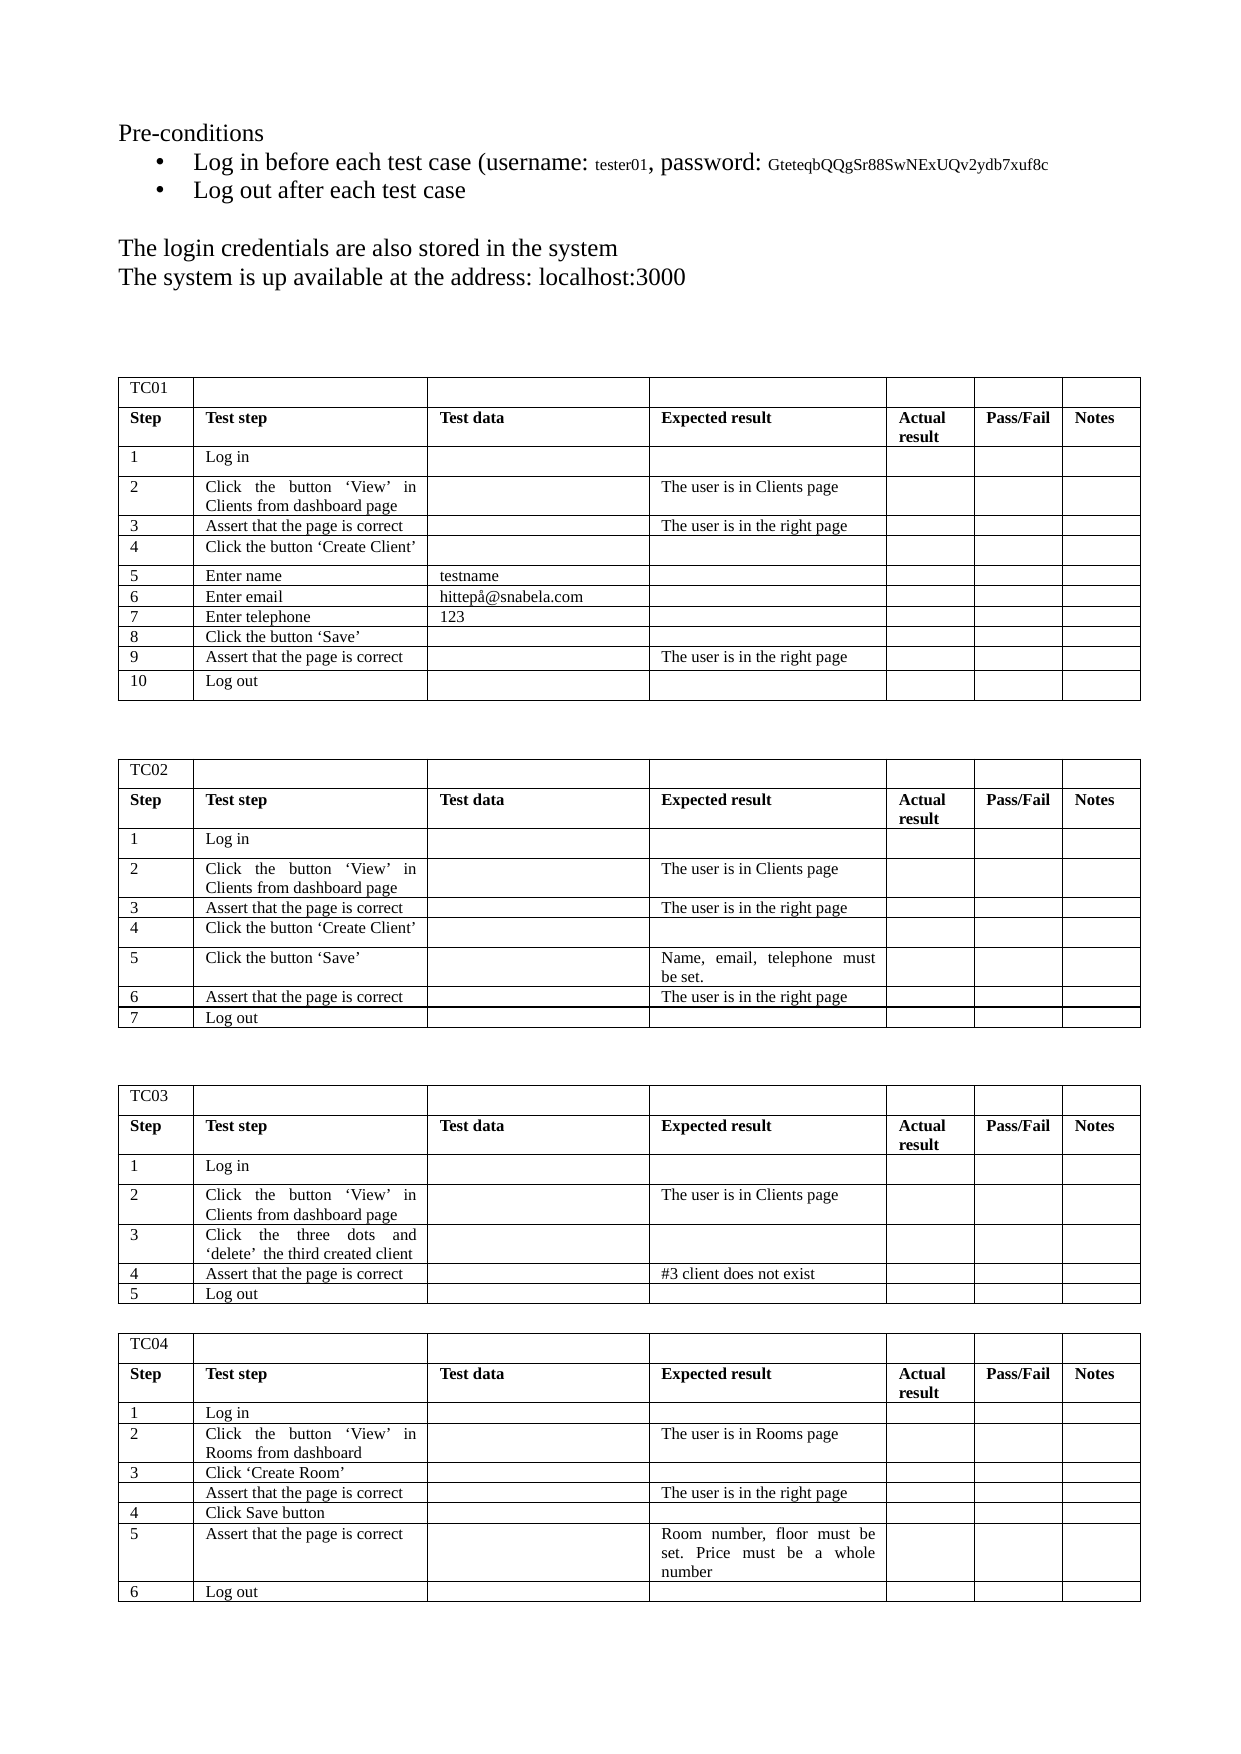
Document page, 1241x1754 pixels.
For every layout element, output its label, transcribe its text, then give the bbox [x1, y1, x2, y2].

table_header [887, 1086, 974, 1115]
table_cell [428, 1463, 649, 1482]
table_cell [887, 1424, 974, 1462]
table_cell [1063, 586, 1140, 606]
table_header [650, 760, 886, 788]
table_cell [975, 586, 1062, 606]
table_cell Assert that the page is correct [194, 647, 427, 670]
table_header [194, 1086, 427, 1115]
table_cell Step [119, 408, 193, 446]
table_cell 5 [119, 948, 193, 986]
table_cell Click ‘Create Room’ [194, 1463, 427, 1482]
table_cell [650, 627, 886, 646]
text The system is up available at the address: localhost:3000 [118, 262, 1122, 291]
table_header [1063, 1086, 1140, 1115]
table_cell [975, 1185, 1062, 1223]
table_header [650, 1086, 886, 1115]
table_cell [1063, 1264, 1140, 1283]
table_cell [887, 607, 974, 626]
table_cell Assert that the page is correct [194, 1264, 427, 1283]
table_cell [887, 536, 974, 565]
list Log out after each test case [156, 176, 1122, 204]
table_cell 3 [119, 898, 193, 917]
table_cell Actual result [887, 789, 974, 828]
table_cell 10 [119, 671, 193, 700]
table_cell [1063, 1524, 1140, 1581]
table_header TC02 [119, 760, 193, 788]
table_cell 5 [119, 566, 193, 585]
table_cell [650, 671, 886, 700]
table_cell [650, 1463, 886, 1482]
table_cell Notes [1063, 789, 1140, 828]
table_cell 1 [119, 1155, 193, 1184]
table_cell [428, 447, 649, 476]
table_header TC01 [119, 378, 193, 407]
table_cell Assert that the page is correct [194, 987, 427, 1006]
table_cell [887, 447, 974, 476]
table_cell [428, 987, 649, 1006]
table_cell 4 [119, 1503, 193, 1522]
table_header [887, 378, 974, 407]
table_cell 7 [119, 1008, 193, 1027]
table_cell Log in [194, 1403, 427, 1422]
table_cell 4 [119, 1264, 193, 1283]
table_cell [1063, 447, 1140, 476]
table_cell [887, 829, 974, 857]
table_cell [1063, 1155, 1140, 1184]
table_cell 6 [119, 1582, 193, 1601]
table_cell [975, 1503, 1062, 1522]
table_cell Notes [1063, 408, 1140, 446]
table_cell [1063, 1463, 1140, 1482]
table_cell [428, 1483, 649, 1502]
table_cell [1063, 1483, 1140, 1502]
table_cell [1063, 1008, 1140, 1027]
table_cell [1063, 1424, 1140, 1462]
table_cell Pass/Fail [975, 1116, 1062, 1154]
table_cell [428, 1284, 649, 1303]
table_cell 123 [428, 607, 649, 626]
table_cell 1 [119, 1403, 193, 1422]
table_cell Assert that the page is correct [194, 898, 427, 917]
table_cell The user is in the right page [650, 1483, 886, 1502]
table_cell The user is in the right page [650, 516, 886, 535]
table_cell 8 [119, 627, 193, 646]
table_cell [975, 447, 1062, 476]
table_cell [1063, 987, 1140, 1006]
table_cell [887, 948, 974, 986]
table_cell [428, 1524, 649, 1581]
table_cell Actual result [887, 1116, 974, 1154]
table_cell [650, 829, 886, 857]
table_cell Log in [194, 1155, 427, 1184]
table_cell Log out [194, 1582, 427, 1601]
table_cell Test data [428, 408, 649, 446]
table_cell [428, 1582, 649, 1601]
table_header TC03 [119, 1086, 193, 1115]
table_cell [887, 586, 974, 606]
table_cell [650, 1503, 886, 1522]
table_header [428, 378, 649, 407]
table_cell [887, 898, 974, 917]
table_cell Expected result [650, 408, 886, 446]
table_cell [1063, 671, 1140, 700]
table_cell [887, 987, 974, 1006]
table_cell [887, 1155, 974, 1184]
table_cell [650, 566, 886, 585]
table_cell [887, 566, 974, 585]
table_cell The user is in the right page [650, 898, 886, 917]
table_cell [1063, 829, 1140, 857]
table_cell [975, 536, 1062, 565]
table_cell Test data [428, 1364, 649, 1402]
table_cell [887, 1483, 974, 1502]
table_cell [650, 536, 886, 565]
table_cell [975, 1424, 1062, 1462]
table_cell [428, 516, 649, 535]
table_cell 4 [119, 536, 193, 565]
table_header TC04 [119, 1334, 193, 1363]
table_cell #3 client does not exist [650, 1264, 886, 1283]
table_cell Test data [428, 1116, 649, 1154]
table_cell [1063, 647, 1140, 670]
table_cell [887, 1582, 974, 1601]
table_cell Test step [194, 408, 427, 446]
table_cell [1063, 1284, 1140, 1303]
table_cell 2 [119, 1424, 193, 1462]
table_cell [1063, 898, 1140, 917]
table_cell [975, 1403, 1062, 1422]
table_cell 9 [119, 647, 193, 670]
table_cell Name, email, telephone must be set. [650, 948, 886, 986]
table_cell The user is in the right page [650, 987, 886, 1006]
table_cell [975, 1524, 1062, 1581]
table_cell [428, 1264, 649, 1283]
table_cell [650, 607, 886, 626]
table_cell 6 [119, 987, 193, 1006]
table_cell [887, 1264, 974, 1283]
table_header [975, 1086, 1062, 1115]
table_header [428, 1334, 649, 1363]
table_cell 4 [119, 918, 193, 947]
table_cell [428, 1403, 649, 1422]
table_cell Click Save button [194, 1503, 427, 1522]
table_cell Pass/Fail [975, 789, 1062, 828]
table_cell Test step [194, 1116, 427, 1154]
table_cell Click the button ‘View’ in Clients from dashboard page [194, 477, 427, 515]
text The login credentials are also stored in the system [118, 233, 1122, 262]
table_header [194, 378, 427, 407]
table_cell Log out [194, 671, 427, 700]
table_cell Test step [194, 789, 427, 828]
table_cell [1063, 1185, 1140, 1223]
table_cell The user is in Clients page [650, 1185, 886, 1223]
table_cell [1063, 1403, 1140, 1422]
table_cell Pass/Fail [975, 408, 1062, 446]
table_cell [975, 566, 1062, 585]
table_cell [887, 918, 974, 947]
table_cell [975, 1264, 1062, 1283]
table_header [194, 1334, 427, 1363]
table_cell [975, 1582, 1062, 1601]
table_cell The user is in the right page [650, 647, 886, 670]
table_cell [975, 1463, 1062, 1482]
table_cell [650, 1225, 886, 1263]
table_cell [428, 859, 649, 897]
table_cell [1063, 1225, 1140, 1263]
table_cell [1063, 516, 1140, 535]
table_header [975, 378, 1062, 407]
table_cell Assert that the page is correct [194, 516, 427, 535]
table_cell [887, 627, 974, 646]
table_cell The user is in Clients page [650, 859, 886, 897]
table_cell [650, 1403, 886, 1422]
table_cell Expected result [650, 1364, 886, 1402]
table_cell [650, 918, 886, 947]
table_cell [887, 1463, 974, 1482]
table_cell Enter name [194, 566, 427, 585]
table_cell [975, 607, 1062, 626]
table_cell [1063, 536, 1140, 565]
table_header [194, 760, 427, 788]
table_cell [975, 859, 1062, 897]
table_cell 7 [119, 607, 193, 626]
table_cell [428, 1008, 649, 1027]
table_cell Step [119, 789, 193, 828]
table_cell Expected result [650, 1116, 886, 1154]
table_cell [1063, 918, 1140, 947]
table_header [650, 378, 886, 407]
table_cell [887, 1284, 974, 1303]
table_cell [428, 627, 649, 646]
table_cell [1063, 477, 1140, 515]
table_cell [975, 671, 1062, 700]
table_cell [975, 948, 1062, 986]
table_cell [1063, 1582, 1140, 1601]
text Pre-conditions [118, 118, 1122, 147]
table_header [1063, 378, 1140, 407]
table_cell [975, 1284, 1062, 1303]
table_cell Actual result [887, 1364, 974, 1402]
table_cell Enter email [194, 586, 427, 606]
table_cell [887, 1225, 974, 1263]
table_cell [975, 918, 1062, 947]
table_cell [887, 1403, 974, 1422]
table_cell [975, 1008, 1062, 1027]
table_cell Log in [194, 829, 427, 857]
table_cell [1063, 607, 1140, 626]
table_cell 5 [119, 1524, 193, 1581]
table_cell [650, 586, 886, 606]
table_cell [887, 1008, 974, 1027]
table_cell [975, 627, 1062, 646]
table_cell 2 [119, 1185, 193, 1223]
table_cell Click the button ‘Create Client’ [194, 918, 427, 947]
table_cell 1 [119, 829, 193, 857]
table_cell [428, 1185, 649, 1223]
table_cell Click the button ‘View’ in Clients from dashboard page [194, 859, 427, 897]
table_cell [975, 829, 1062, 857]
table_cell Notes [1063, 1116, 1140, 1154]
table_cell [119, 1483, 193, 1502]
table_cell [887, 516, 974, 535]
table_cell [975, 987, 1062, 1006]
table_cell Room number, floor must be set. Price must be a whole number [650, 1524, 886, 1581]
table_cell The user is in Rooms page [650, 1424, 886, 1462]
table_cell Assert that the page is correct [194, 1524, 427, 1581]
table_cell 6 [119, 586, 193, 606]
table_cell Click the button ‘Save’ [194, 627, 427, 646]
table_cell [1063, 627, 1140, 646]
table_cell [428, 1225, 649, 1263]
table_cell [975, 1483, 1062, 1502]
table_cell [428, 948, 649, 986]
table_cell Expected result [650, 789, 886, 828]
table_header [1063, 1334, 1140, 1363]
table_cell [650, 1284, 886, 1303]
table_cell [887, 1524, 974, 1581]
table_cell [975, 516, 1062, 535]
table_cell 3 [119, 1463, 193, 1482]
table_cell Click the three dots and ‘delete’ the third created client [194, 1225, 427, 1263]
table_cell [428, 829, 649, 857]
table_cell [975, 1225, 1062, 1263]
table_cell [1063, 948, 1140, 986]
table_cell [887, 1503, 974, 1522]
table_cell hittepå@snabela.com [428, 586, 649, 606]
table_cell Pass/Fail [975, 1364, 1062, 1402]
table_header [650, 1334, 886, 1363]
table_cell [428, 647, 649, 670]
table_cell Assert that the page is correct [194, 1483, 427, 1502]
table_cell [428, 1155, 649, 1184]
table_cell 5 [119, 1284, 193, 1303]
table_header [975, 760, 1062, 788]
table_cell [428, 918, 649, 947]
table_cell [1063, 566, 1140, 585]
table_cell [428, 671, 649, 700]
table_cell Step [119, 1364, 193, 1402]
table_header [887, 760, 974, 788]
table_cell Click the button ‘Create Client’ [194, 536, 427, 565]
table_cell [650, 1582, 886, 1601]
table_cell [887, 1185, 974, 1223]
table_cell Click the button ‘Save’ [194, 948, 427, 986]
table_cell 2 [119, 859, 193, 897]
table_cell Notes [1063, 1364, 1140, 1402]
table_cell Test data [428, 789, 649, 828]
table_cell [975, 898, 1062, 917]
table_cell Enter telephone [194, 607, 427, 626]
table_cell [975, 647, 1062, 670]
table_cell Test step [194, 1364, 427, 1402]
table_cell [428, 536, 649, 565]
table_header [975, 1334, 1062, 1363]
table_cell [887, 859, 974, 897]
list Log in before each test case (username: tester01, password: GteteqbQQgSr88SwNExUQv2ydb7xuf8c [156, 147, 1122, 176]
table_cell 3 [119, 1225, 193, 1263]
table_cell Actual result [887, 408, 974, 446]
table_cell [650, 447, 886, 476]
table_cell [428, 1424, 649, 1462]
table_cell [428, 898, 649, 917]
table_cell Log out [194, 1008, 427, 1027]
table_cell [975, 1155, 1062, 1184]
table_cell [428, 477, 649, 515]
table_cell testname [428, 566, 649, 585]
table_cell Step [119, 1116, 193, 1154]
table_header [1063, 760, 1140, 788]
table_cell Click the button ‘View’ in Clients from dashboard page [194, 1185, 427, 1223]
table_cell [1063, 1503, 1140, 1522]
table_cell 1 [119, 447, 193, 476]
table_cell The user is in Clients page [650, 477, 886, 515]
table_cell Log out [194, 1284, 427, 1303]
table_cell [887, 671, 974, 700]
table_cell Log in [194, 447, 427, 476]
table_header [887, 1334, 974, 1363]
table_cell 2 [119, 477, 193, 515]
table_cell [428, 1503, 649, 1522]
table_cell [975, 477, 1062, 515]
table_cell [650, 1155, 886, 1184]
table_header [428, 760, 649, 788]
table_cell [887, 477, 974, 515]
table_cell Click the button ‘View’ in Rooms from dashboard [194, 1424, 427, 1462]
table_cell [887, 647, 974, 670]
table_cell [1063, 859, 1140, 897]
table_header [428, 1086, 649, 1115]
table_cell 3 [119, 516, 193, 535]
table_cell [650, 1008, 886, 1027]
